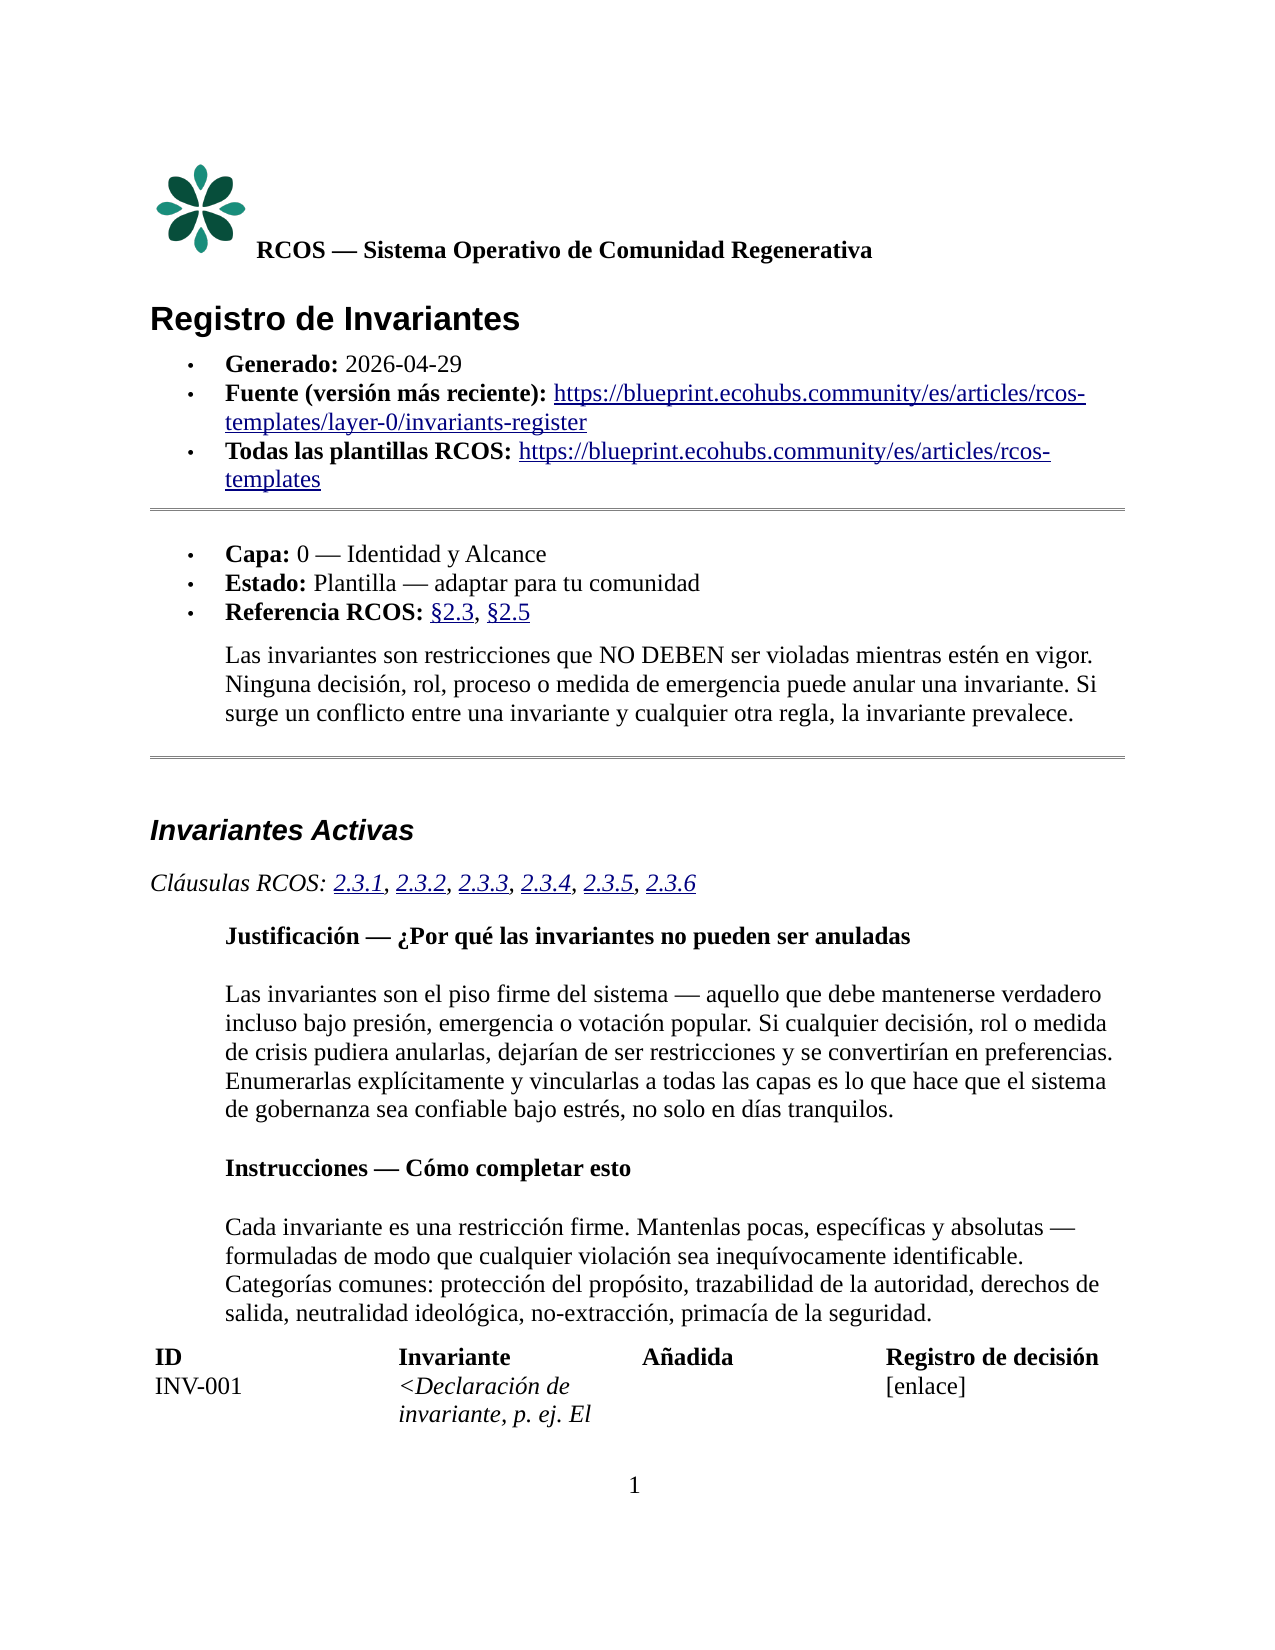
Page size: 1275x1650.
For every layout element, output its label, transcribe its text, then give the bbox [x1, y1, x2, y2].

text Instrucciones — Cómo completar esto [225, 1153, 1125, 1182]
text Justificación — ¿Por qué las invariantes no pueden ser anuladas [225, 921, 1125, 949]
table_cell [638, 1371, 881, 1428]
text Las invariantes son el piso firme del sistema — aquello que debe mantenerse verdadero incluso bajo presión, emergencia o votación popular. Si cualquier decisión, rol o medida de crisis pudiera anularlas, dejarían de ser restricciones y se convertirían en preferencias. Enumerarlas explícitamente y vincularlas a todas las capas es lo que hace que el sistema de gobernanza sea confiable bajo estrés, no solo en días tranquilos. [225, 979, 1125, 1123]
list Capa: 0 — Identidad y Alcance [187, 539, 1125, 568]
list Fuente (versión más reciente): https://blueprint.ecohubs.community/es/articles/rcos-templates/layer-0/invariants-register [187, 378, 1125, 436]
subtitle Invariantes Activas [150, 813, 1125, 847]
table_cell <Declaración de invariante, p. ej. El [394, 1371, 637, 1428]
table_header ID [150, 1342, 394, 1371]
text Cada invariante es una restricción firme. Mantenlas pocas, específicas y absolutas — formuladas de modo que cualquier violación sea inequívocamente identificable. Categorías comunes: protección del propósito, trazabilidad de la autoridad, derechos de salida, neutralidad ideológica, no-extracción, primacía de la seguridad. [225, 1212, 1125, 1327]
table_header Añadida [638, 1342, 881, 1371]
text Las invariantes son restricciones que NO DEBEN ser violadas mientras estén en vigor. Ninguna decisión, rol, proceso o medida de emergencia puede anular una invariante. Si surge un conflicto entre una invariante y cualquier otra regla, la invariante prevalece. [225, 641, 1125, 727]
list Generado: 2026-04-29 [187, 349, 1125, 378]
subtitle Registro de Invariantes [150, 298, 1125, 337]
table_header Registro de decisión [881, 1342, 1125, 1371]
list Todas las plantillas RCOS: https://blueprint.ecohubs.community/es/articles/rcos-templates [187, 436, 1125, 493]
table_cell [enlace] [881, 1371, 1125, 1428]
table_header Invariante [394, 1342, 637, 1371]
picture [150, 158, 251, 259]
table_cell INV-001 [150, 1371, 394, 1428]
list Estado: Plantilla — adaptar para tu comunidad [187, 568, 1125, 597]
list Referencia RCOS: §2.3, §2.5 [187, 597, 1125, 626]
text Cláusulas RCOS: 2.3.1, 2.3.2, 2.3.3, 2.3.4, 2.3.5, 2.3.6 [150, 868, 1125, 897]
text RCOS — Sistema Operativo de Comunidad Regenerativa [150, 159, 1125, 264]
